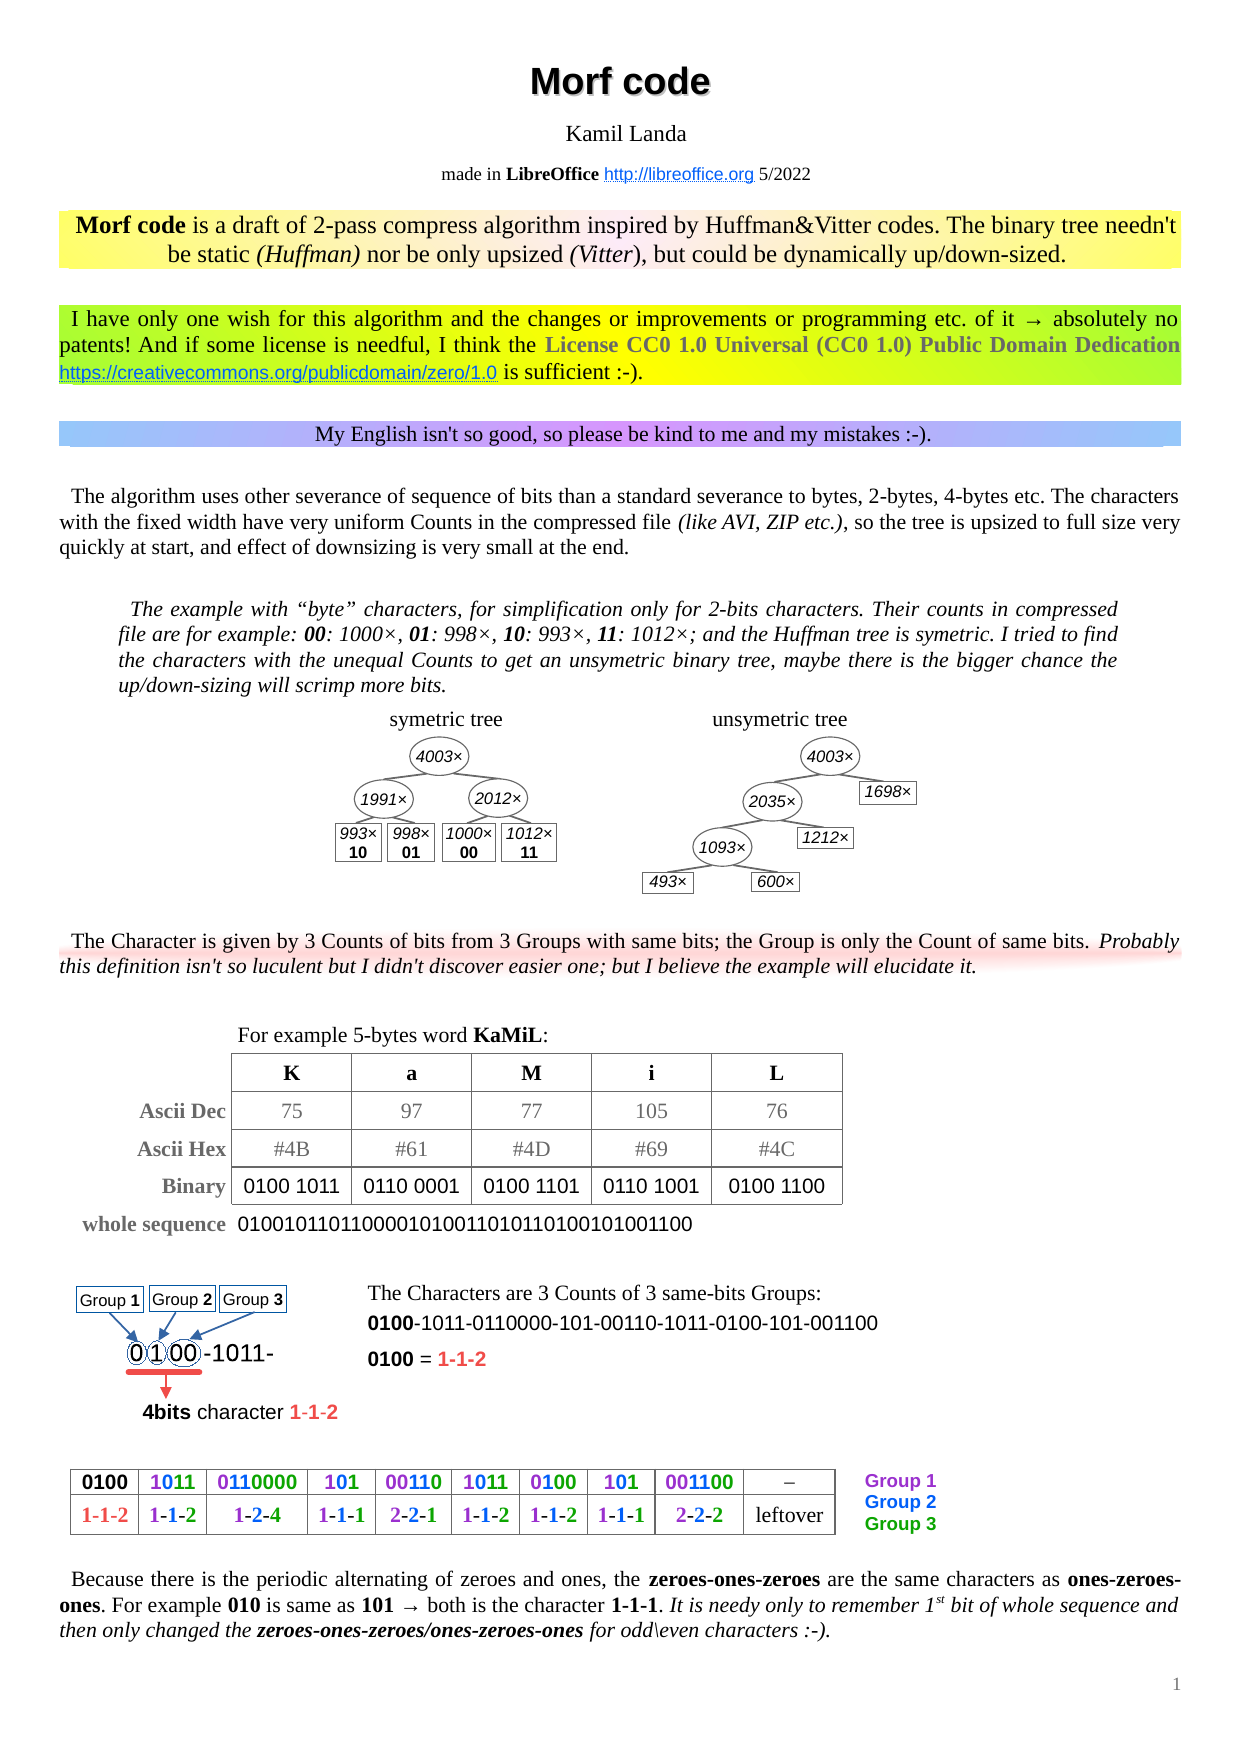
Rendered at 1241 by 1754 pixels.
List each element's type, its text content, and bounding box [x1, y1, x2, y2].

text The example with “byte” characters, for simplification only for 2-bits characters. Their counts in compressed file are for example: 00: 1000×, 01: 998×, 10: 993×, 11: 1012×; and the Huffman tree is symetric. I tried to find the characters with the unequal Counts to get an unsymetric binary tree, maybe there is the bigger chance the up/down-sizing will scrimp more bits. [118, 596, 1122, 697]
text I have only one wish for this algorithm and the changes or improvements or programming etc. of it → absolutely no patents! And if some license is needful, I think the License CC0 1.0 Universal (CC0 1.0) Public Domain Dedication https://creativecommons.org/publicdomain/zero/1.0 is sufficient :-). [59, 305, 1181, 384]
table_cell 1-1-1 [588, 1495, 654, 1534]
table_cell 2-2-2 [656, 1495, 743, 1534]
table_header symetric tree [286, 703, 606, 734]
table_header 0110000 [207, 1470, 307, 1493]
table_cell 1-1-2 [139, 1495, 206, 1534]
table_header unsymetric tree [606, 703, 954, 734]
text made in LibreOffice http://libreoffice.org 5/2022 [59, 163, 1181, 184]
table_cell 2-2-1 [376, 1495, 451, 1534]
table_header 101 [588, 1470, 654, 1493]
table_cell L [712, 1054, 842, 1091]
table_cell [606, 734, 954, 897]
table_cell 1-1-2 [520, 1495, 587, 1534]
table_cell 0100 1100 [712, 1168, 842, 1204]
table_header 001100 [656, 1470, 743, 1493]
table_cell i [592, 1054, 711, 1091]
table_cell Ascii Dec [60, 1092, 231, 1129]
text Kamil Landa [59, 119, 1181, 146]
table_cell M [472, 1054, 591, 1091]
table_cell 75 [232, 1092, 351, 1129]
table_header For example 5-bytes word KaMiL: [232, 1017, 842, 1053]
text My English isn't so good, so please be kind to me and my mistakes :-). [59, 421, 1181, 446]
subtitle Morf code [59, 59, 1181, 103]
table_cell Ascii Hex [60, 1130, 231, 1166]
text [167, 1311, 247, 1335]
table_cell a [352, 1054, 471, 1091]
table_cell 76 [712, 1092, 842, 1129]
table_cell 1-1-1 [308, 1495, 375, 1534]
text Because there is the periodic alternating of zeroes and ones, the zeroes-ones-zeroes are the same characters as ones-zeroes-ones. For example 010 is same as 101 → both is the character 1-1-1. It is needy only to remember 1st bit of whole sequence and then only changed the zeroes-ones-zeroes/ones-zeroes-ones for odd\even characters :-). [59, 1566, 1181, 1642]
table_header 1011 [139, 1470, 206, 1493]
table_header 101 [308, 1470, 375, 1493]
table_cell #69 [592, 1130, 711, 1166]
text [112, 1311, 174, 1335]
table_header 00110 [376, 1470, 451, 1493]
text [59, 1311, 128, 1335]
table_header 0100 [520, 1470, 587, 1493]
table_cell whole sequence [60, 1205, 231, 1242]
table_cell [60, 1054, 231, 1091]
table_header [60, 1017, 231, 1053]
table_cell leftover [744, 1495, 834, 1534]
table_header 0100 [71, 1470, 138, 1493]
table_cell 77 [472, 1092, 591, 1129]
table_header Group 1 Group 2 Group 3 [836, 1470, 968, 1534]
table_cell 97 [352, 1092, 471, 1129]
table_cell #4D [472, 1130, 591, 1166]
text Morf code is a draft of 2-pass compress algorithm inspired by Huffman&Vitter codes. The binary tree needn't be static (Huffman) nor be only upsized (Vitter), but could be dynamically up/down-sized. [59, 211, 1181, 268]
text The Characters are 3 Counts of 3 same-bits Groups: [59, 1280, 1181, 1305]
table_cell Binary [60, 1168, 231, 1204]
table_header – [744, 1470, 834, 1493]
table_cell K [232, 1054, 351, 1091]
table_cell 1-1-2 [71, 1495, 138, 1534]
table_cell 1-1-2 [452, 1495, 519, 1534]
text 0100 = 1-1-2 [59, 1347, 1181, 1371]
table_header 1011 [452, 1470, 519, 1493]
table_cell 1-2-4 [207, 1495, 307, 1534]
table_cell 0100 1011 [232, 1168, 351, 1204]
table_cell 105 [592, 1092, 711, 1129]
table_cell #61 [352, 1130, 471, 1166]
table_cell 0100101101100001010011010110100101001100 [232, 1205, 842, 1242]
table_cell 0110 1001 [592, 1168, 711, 1204]
table_cell 0100 1101 [472, 1168, 591, 1204]
text 0100-1011-0110000-101-00110-1011-0100-101-001100 [205, 1311, 1181, 1335]
table_cell [286, 734, 606, 897]
table_cell 0110 0001 [352, 1168, 471, 1204]
text The algorithm uses other severance of sequence of bits than a standard severance to bytes, 2-bytes, 4-bytes etc. The characters with the fixed width have very uniform Counts in the compressed file (like AVI, ZIP etc.), so the tree is upsized to full size very quickly at start, and effect of downsizing is very small at the end. [59, 483, 1181, 559]
table_cell #4B [232, 1130, 351, 1166]
text The Character is given by 3 Counts of bits from 3 Groups with same bits; the Group is only the Count of same bits. Probably this definition isn't so luculent but I didn't discover easier one; but I believe the example will elucidate it. [59, 928, 1181, 978]
table_cell #4C [712, 1130, 842, 1166]
